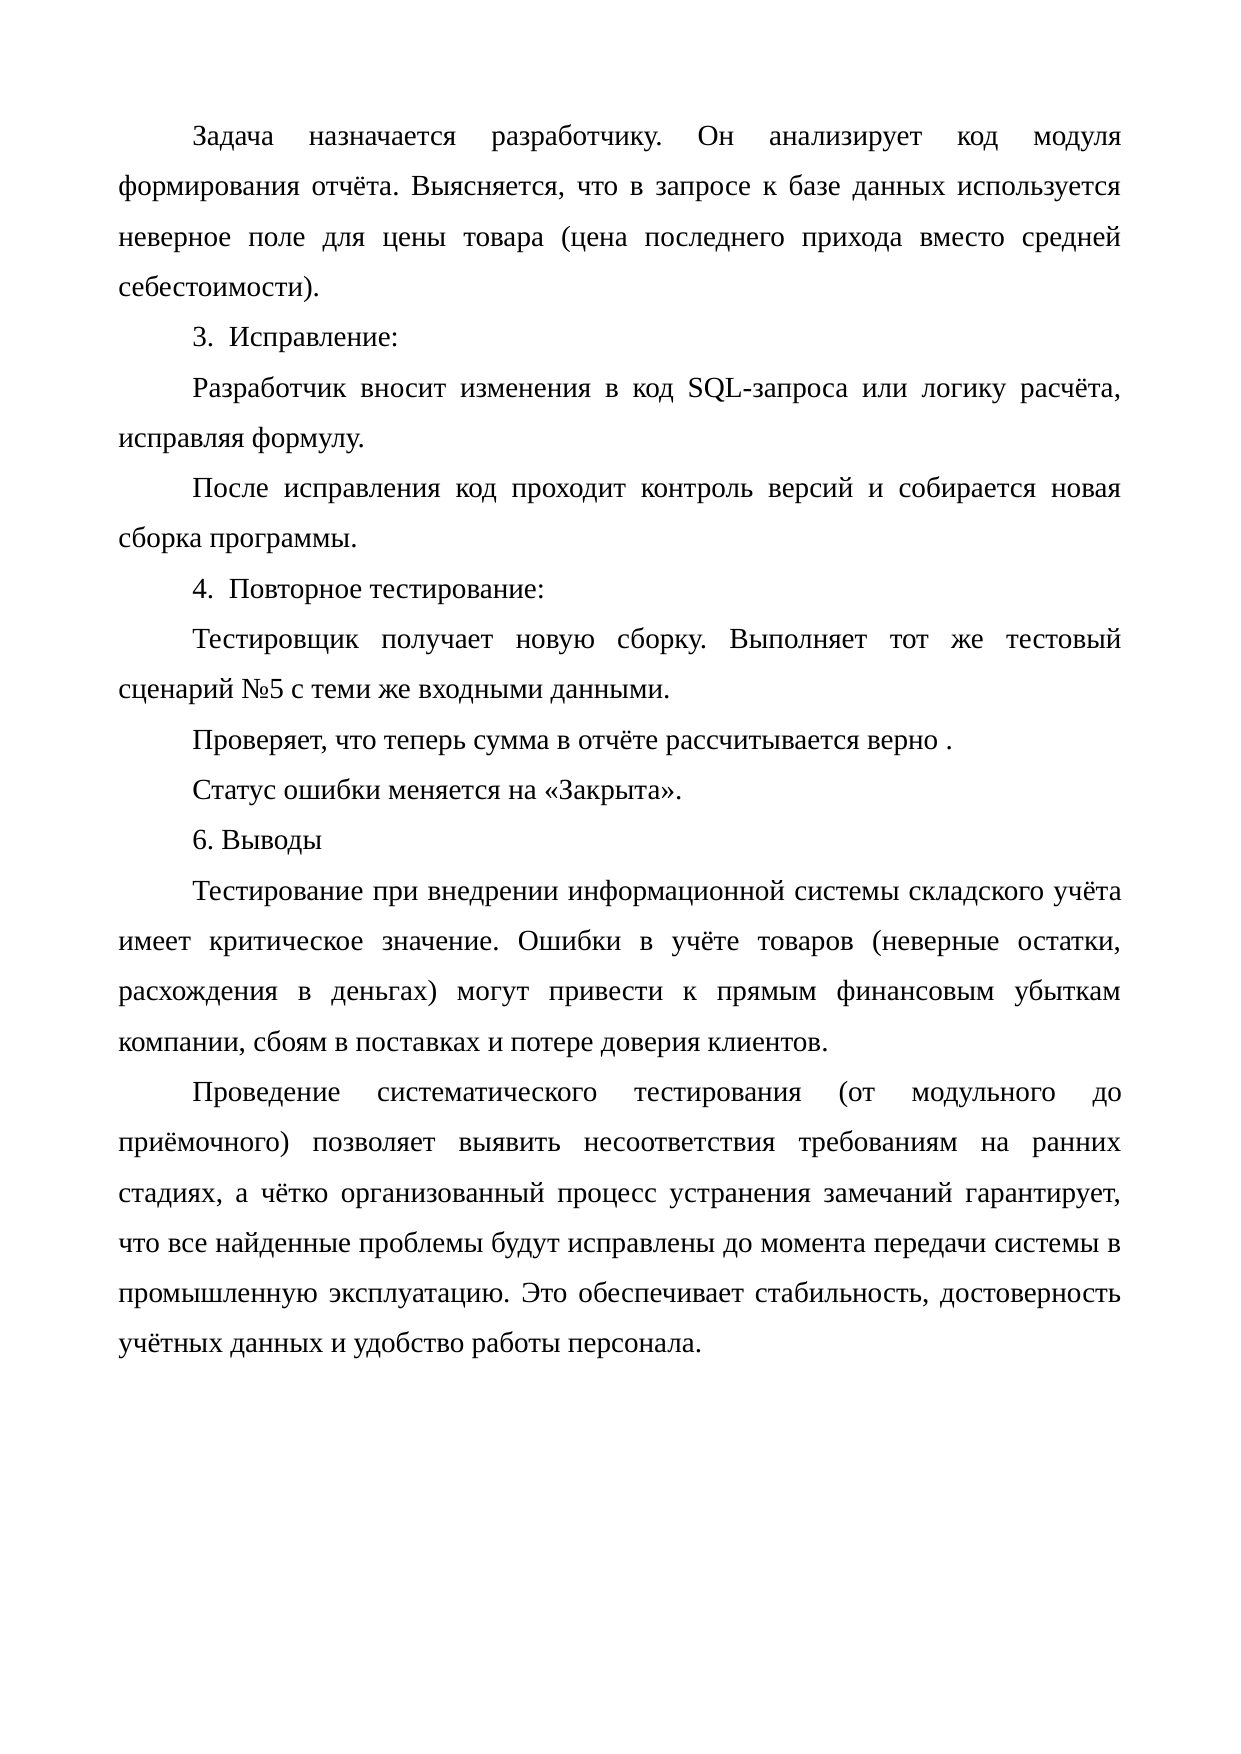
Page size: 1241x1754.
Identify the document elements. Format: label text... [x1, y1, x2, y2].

text Проверяет, что теперь сумма в отчёте рассчитывается верно . [118, 722, 1122, 755]
text 3. Исправление: [118, 319, 1122, 353]
text Статус ошибки меняется на «Закрыта». [118, 772, 1122, 806]
text Проведение систематического тестирования (от модульного до приёмочного) позволяет выявить несоответствия требованиям на ранних стадиях, а чётко организованный процесс устранения замечаний гарантирует, что все найденные проблемы будут исправлены до момента передачи системы в промышленную эксплуатацию. Это обеспечивает стабильность, достоверность учётных данных и удобство работы персонала. [118, 1074, 1122, 1359]
text После исправления код проходит контроль версий и собирается новая сборка программы. [118, 470, 1122, 554]
text 4. Повторное тестирование: [118, 571, 1122, 604]
text Задача назначается разработчику. Он анализирует код модуля формирования отчёта. Выясняется, что в запросе к базе данных используется неверное поле для цены товара (цена последнего прихода вместо средней себестоимости). [118, 118, 1122, 303]
text Тестировщик получает новую сборку. Выполняет тот же тестовый сценарий №5 с теми же входными данными. [118, 621, 1122, 705]
text Тестирование при внедрении информационной системы складского учёта имеет критическое значение. Ошибки в учёте товаров (неверные остатки, расхождения в деньгах) могут привести к прямым финансовым убыткам компании, сбоям в поставках и потере доверия клиентов. [118, 873, 1122, 1057]
text 6. Выводы [118, 822, 1122, 856]
text Разработчик вносит изменения в код SQL-запроса или логику расчёта, исправляя формулу. [118, 370, 1122, 453]
